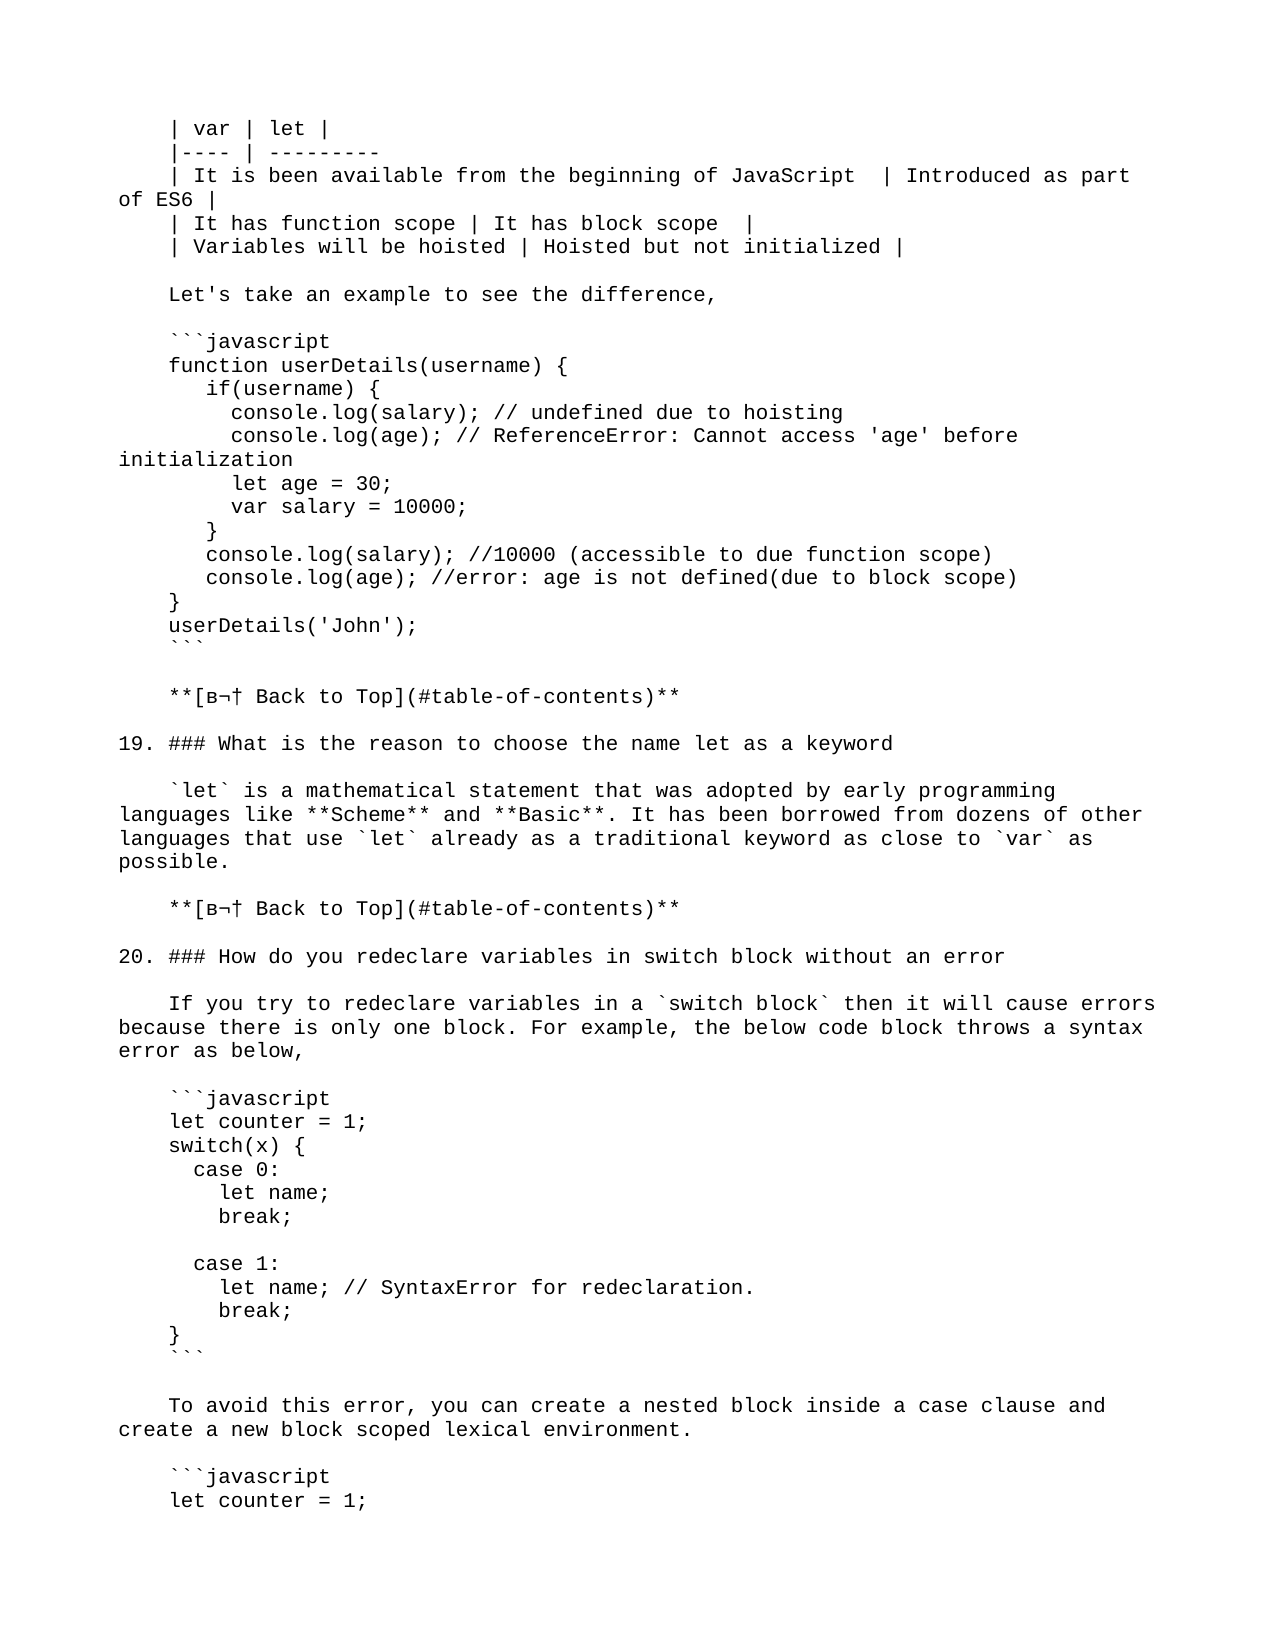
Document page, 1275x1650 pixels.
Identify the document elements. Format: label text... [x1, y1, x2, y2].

text } [118, 591, 1157, 615]
text console.log(salary); //10000 (accessible to due function scope) [118, 544, 1157, 567]
text ```javascript [118, 1466, 1157, 1489]
text var salary = 10000; [118, 496, 1157, 520]
text } [118, 520, 1157, 544]
text If you try to redeclare variables in a `switch block` then it will cause errors because there is only one block. For example, the below code block throws a syntax error as below, [118, 993, 1157, 1064]
text ```javascript [118, 331, 1157, 354]
text ``` [118, 1348, 1157, 1371]
text Let's take an example to see the difference, [118, 284, 1157, 307]
text | var | let | [118, 118, 1157, 142]
text let name; [118, 1182, 1157, 1206]
text | It has function scope | It has block scope | [118, 213, 1157, 236]
text let counter = 1; [118, 1489, 1157, 1513]
text function userDetails(username) { [118, 354, 1157, 378]
text `let` is a mathematical statement that was adopted by early programming languages like **Scheme** and **Basic**. It has been borrowed from dozens of other languages that use `let` already as a traditional keyword as close to `var` as possible. [118, 780, 1157, 875]
text |---- | --------- [118, 142, 1157, 165]
text case 0: [118, 1158, 1157, 1182]
text console.log(age); // ReferenceError: Cannot access 'age' before initialization [118, 426, 1157, 473]
text let name; // SyntaxError for redeclaration. [118, 1277, 1157, 1300]
text if(username) { [118, 378, 1157, 402]
text 20. ### How do you redeclare variables in switch block without an error [118, 946, 1157, 969]
text **[в¬† Back to Top](#table-of-contents)** [118, 898, 1157, 922]
text **[в¬† Back to Top](#table-of-contents)** [118, 686, 1157, 709]
text } [118, 1324, 1157, 1348]
text To avoid this error, you can create a nested block inside a case clause and create a new block scoped lexical environment. [118, 1395, 1157, 1442]
text console.log(salary); // undefined due to hoisting [118, 402, 1157, 426]
text ```javascript [118, 1088, 1157, 1111]
text break; [118, 1300, 1157, 1324]
text | It is been available from the beginning of JavaScript | Introduced as part of ES6 | [118, 165, 1157, 213]
text let counter = 1; [118, 1111, 1157, 1135]
text | Variables will be hoisted | Hoisted but not initialized | [118, 236, 1157, 260]
text ``` [118, 638, 1157, 662]
text case 1: [118, 1253, 1157, 1277]
text break; [118, 1206, 1157, 1229]
text switch(x) { [118, 1135, 1157, 1158]
text console.log(age); //error: age is not defined(due to block scope) [118, 567, 1157, 591]
text 19. ### What is the reason to choose the name let as a keyword [118, 733, 1157, 757]
text userDetails('John'); [118, 615, 1157, 638]
text let age = 30; [118, 473, 1157, 496]
